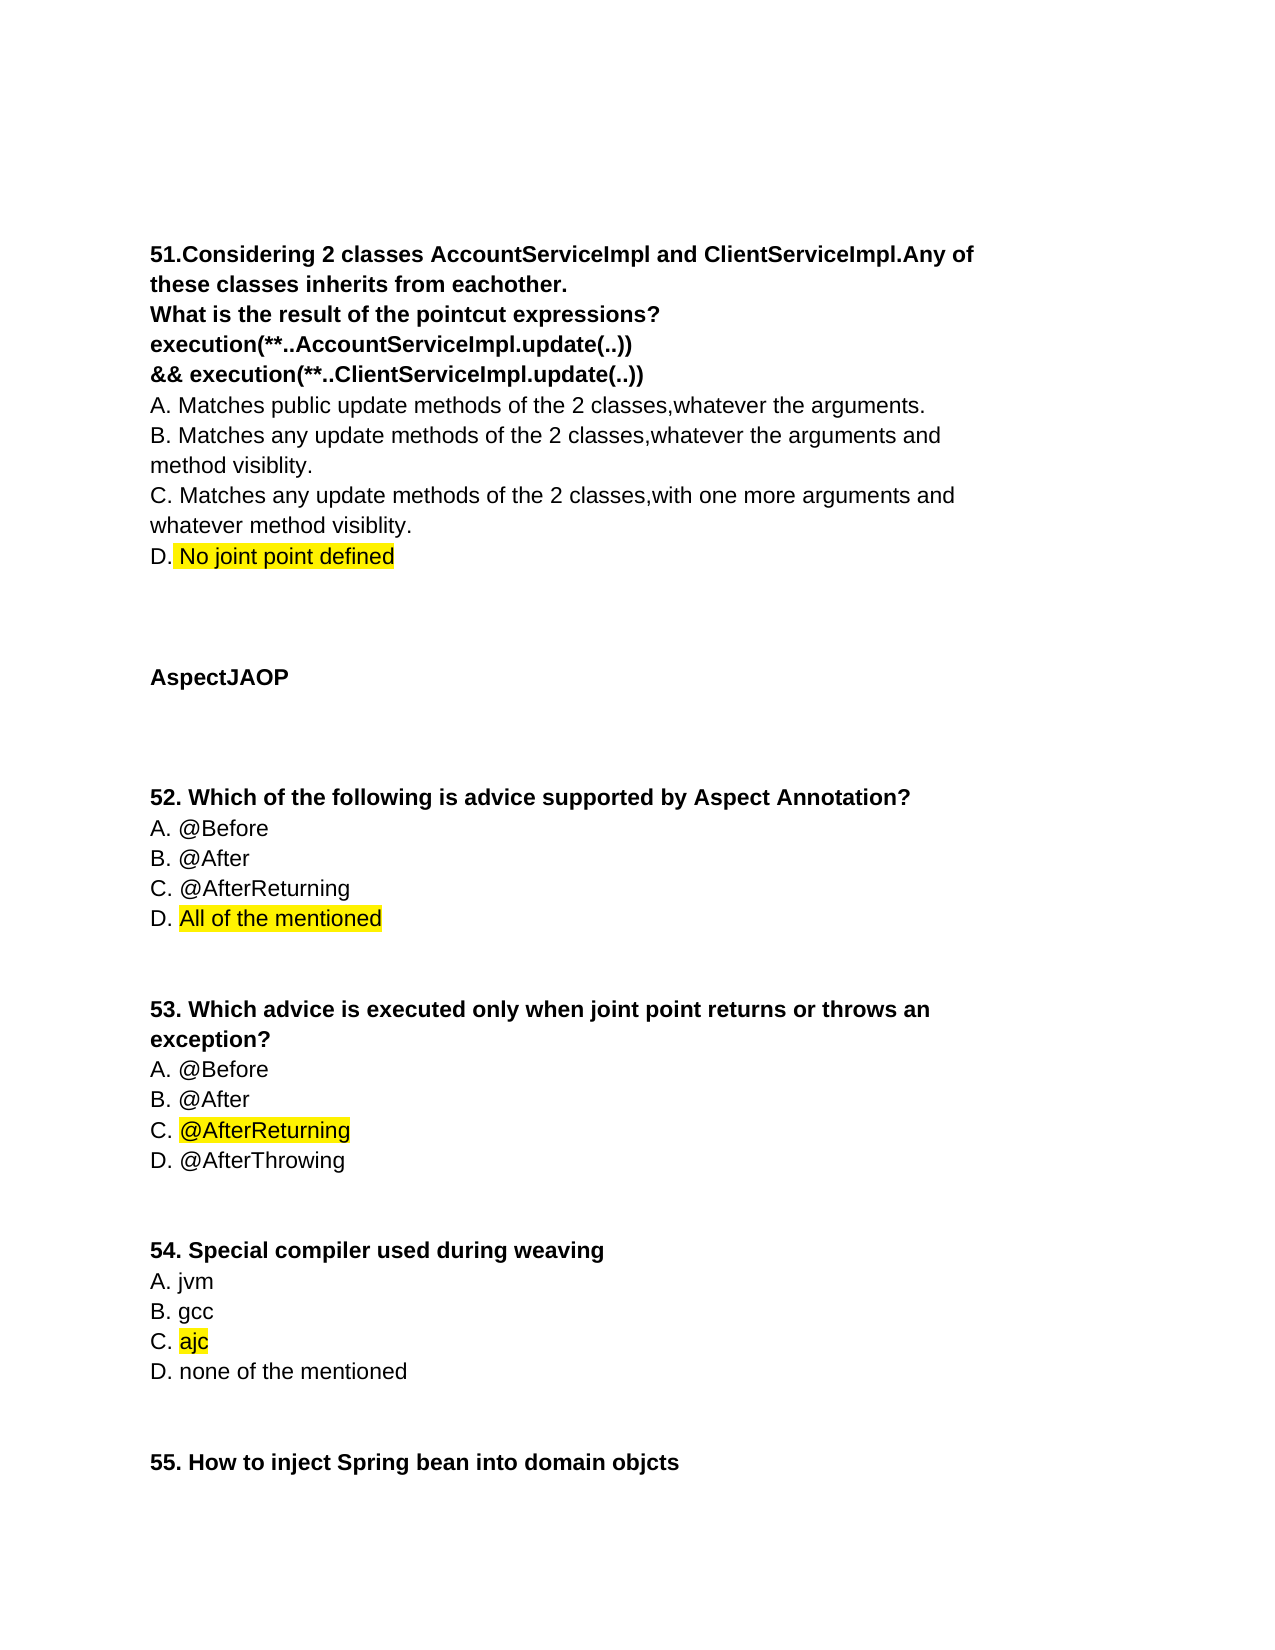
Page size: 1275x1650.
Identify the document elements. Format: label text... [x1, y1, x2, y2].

text B. @After [150, 1086, 1125, 1113]
text B. gcc [150, 1298, 1125, 1324]
text D. none of the mentioned [150, 1358, 1125, 1385]
text What is the result of the pointcut expressions? [150, 301, 1125, 327]
text A. Matches public update methods of the 2 classes,whatever the arguments. [150, 392, 1125, 418]
text && execution(**..ClientServiceImpl.update(..)) [150, 361, 1125, 388]
text these classes inherits from eachother. [150, 271, 1125, 297]
text A. @Before [150, 814, 1125, 841]
text D. No joint point defined [150, 543, 1125, 569]
text C. Matches any update methods of the 2 classes,with one more arguments and [150, 482, 1125, 509]
text 53. Which advice is executed only when joint point returns or throws an [150, 996, 1125, 1022]
text D. @AfterThrowing [150, 1147, 1125, 1173]
text C. @AfterReturning [150, 875, 1125, 901]
text execution(**..AccountServiceImpl.update(..)) [150, 331, 1125, 358]
text AspectJAOP [150, 663, 1125, 690]
text D. All of the mentioned [150, 905, 1125, 932]
text C. @AfterReturning [150, 1117, 1125, 1143]
text 54. Special compiler used during weaving [150, 1237, 1125, 1264]
text B. @After [150, 845, 1125, 871]
text A. jvm [150, 1268, 1125, 1294]
text exception? [150, 1026, 1125, 1052]
text whatever method visiblity. [150, 512, 1125, 539]
text 51.Considering 2 classes AccountServiceImpl and ClientServiceImpl.Any of [150, 241, 1125, 267]
text 52. Which of the following is advice supported by Aspect Annotation? [150, 784, 1125, 811]
text 55. How to inject Spring bean into domain objcts [150, 1449, 1125, 1475]
text B. Matches any update methods of the 2 classes,whatever the arguments and [150, 422, 1125, 448]
text A. @Before [150, 1056, 1125, 1083]
text C. ajc [150, 1328, 1125, 1354]
text method visiblity. [150, 452, 1125, 478]
